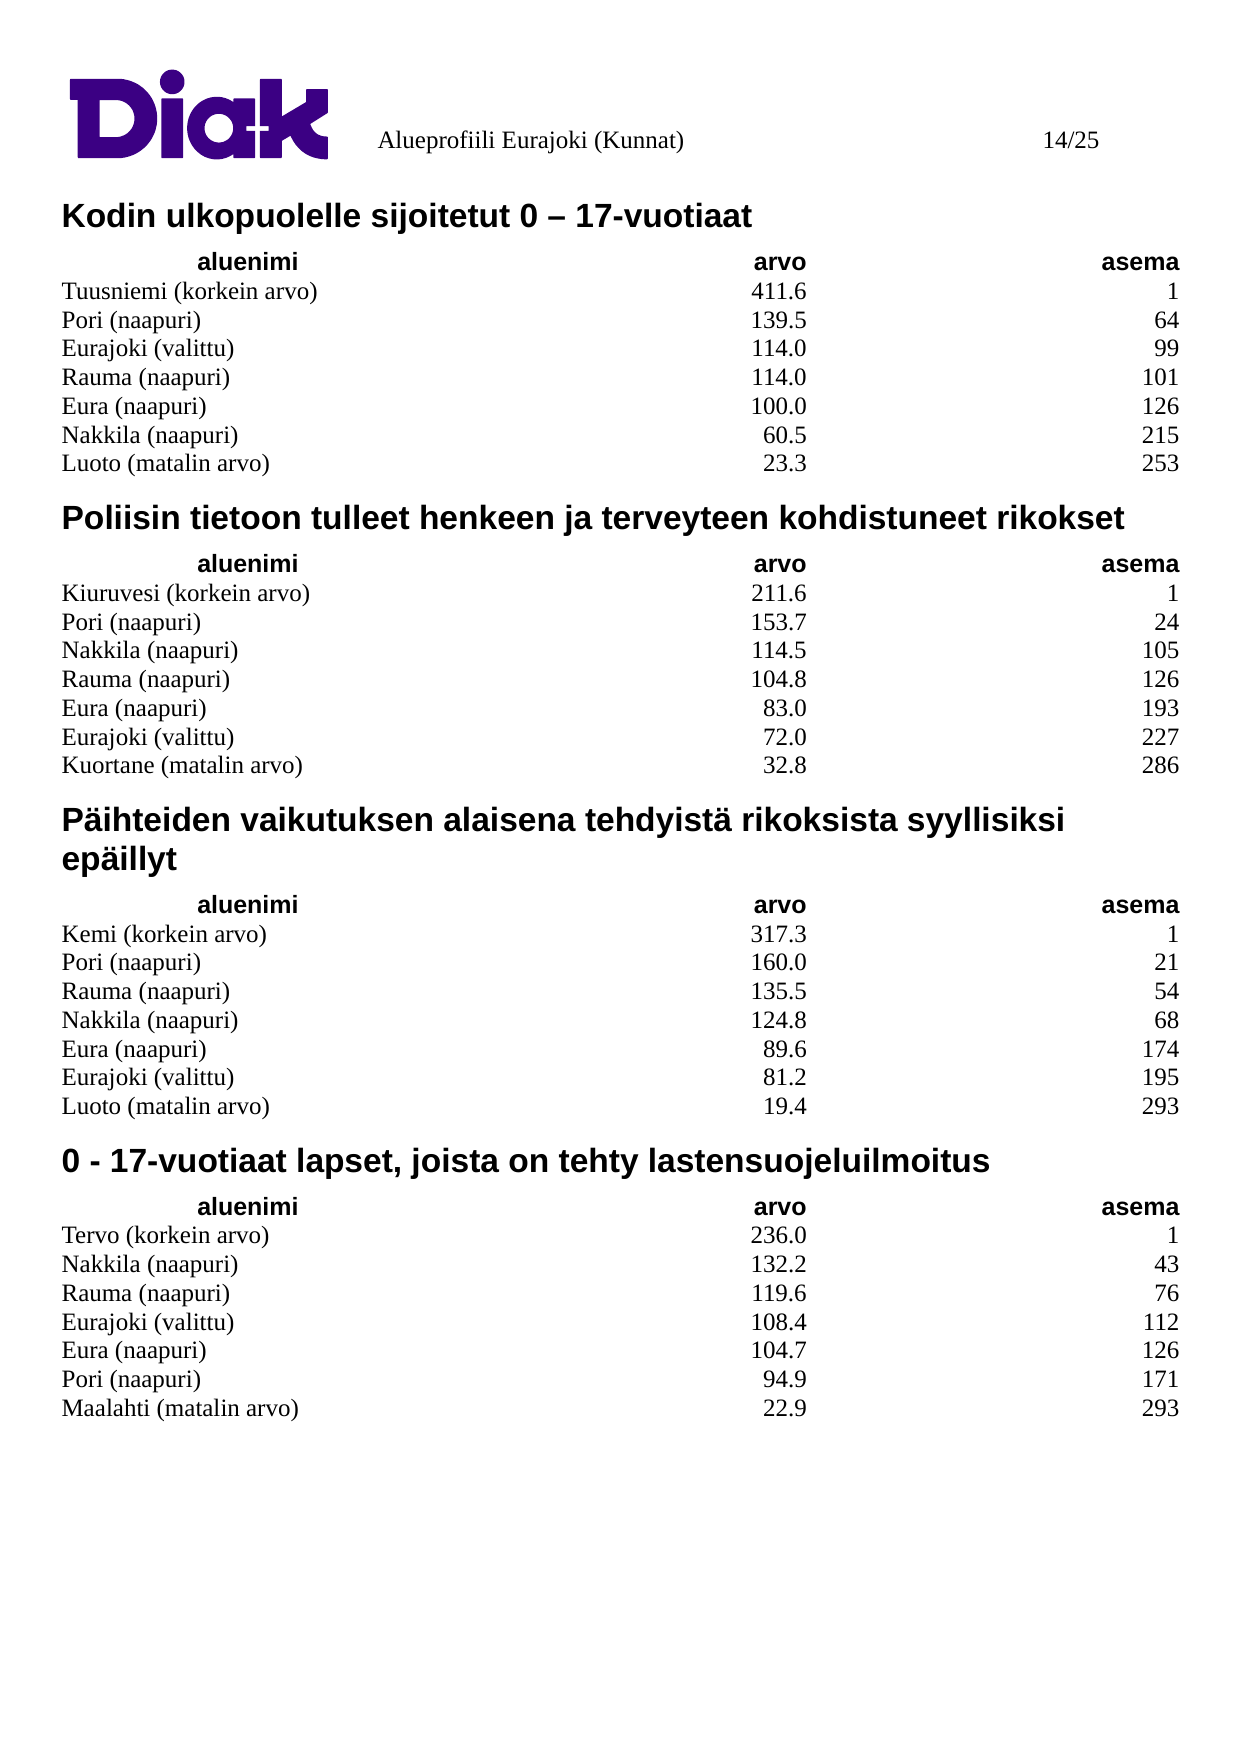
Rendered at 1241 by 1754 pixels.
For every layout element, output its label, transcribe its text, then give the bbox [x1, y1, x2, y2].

table_cell 94.9 [434, 1364, 806, 1393]
table_cell Eura (naapuri) [61, 1034, 434, 1062]
subtitle 0 - 17-vuotiaat lapset, joista on tehty lastensuojeluilmoitus [61, 1141, 1179, 1179]
table_cell 83.0 [434, 693, 806, 722]
table_cell 1 [806, 578, 1179, 607]
table_cell 100.0 [434, 391, 806, 420]
table_cell 72.0 [434, 722, 806, 751]
table_cell Nakkila (naapuri) [61, 636, 434, 664]
table_cell 160.0 [434, 948, 806, 976]
table_cell 253 [806, 449, 1179, 477]
table_header aluenimi [61, 1192, 434, 1221]
table_cell 108.4 [434, 1307, 806, 1336]
table_cell Pori (naapuri) [61, 305, 434, 333]
table_cell 104.7 [434, 1336, 806, 1364]
table_cell 293 [806, 1091, 1179, 1120]
table_header arvo [434, 1192, 806, 1221]
table_cell Eura (naapuri) [61, 391, 434, 420]
table_cell 286 [806, 751, 1179, 779]
table_cell 139.5 [434, 305, 806, 333]
table_cell 68 [806, 1005, 1179, 1034]
table_cell 112 [806, 1307, 1179, 1336]
table_header asema [806, 247, 1179, 276]
table_cell 99 [806, 334, 1179, 362]
table_cell Kiuruvesi (korkein arvo) [61, 578, 434, 607]
table_cell 317.3 [434, 919, 806, 947]
table_cell 76 [806, 1278, 1179, 1307]
table_cell 119.6 [434, 1278, 806, 1307]
table_cell Eurajoki (valittu) [61, 1063, 434, 1091]
subtitle Kodin ulkopuolelle sijoitetut 0 – 17-vuotiaat [61, 196, 1179, 235]
table_cell Luoto (matalin arvo) [61, 1091, 434, 1120]
table_header arvo [434, 247, 806, 276]
table_cell 411.6 [434, 276, 806, 305]
table_cell 1 [806, 1221, 1179, 1249]
table_cell 174 [806, 1034, 1179, 1062]
table_cell 60.5 [434, 420, 806, 448]
table_cell Kuortane (matalin arvo) [61, 751, 434, 779]
table_cell Rauma (naapuri) [61, 976, 434, 1005]
subtitle Poliisin tietoon tulleet henkeen ja terveyteen kohdistuneet rikokset [61, 498, 1179, 537]
table_cell Kemi (korkein arvo) [61, 919, 434, 947]
table_header asema [806, 1192, 1179, 1221]
table_cell Nakkila (naapuri) [61, 1005, 434, 1034]
table_cell 153.7 [434, 607, 806, 636]
table_cell 81.2 [434, 1063, 806, 1091]
table_cell Tuusniemi (korkein arvo) [61, 276, 434, 305]
table_header arvo [434, 549, 806, 578]
table_cell 124.8 [434, 1005, 806, 1034]
table_cell Pori (naapuri) [61, 607, 434, 636]
table_header aluenimi [61, 890, 434, 919]
table_cell Tervo (korkein arvo) [61, 1221, 434, 1249]
table_cell 104.8 [434, 664, 806, 693]
table_cell 126 [806, 664, 1179, 693]
table_cell Luoto (matalin arvo) [61, 449, 434, 477]
table_cell 1 [806, 919, 1179, 947]
table_cell 293 [806, 1393, 1179, 1422]
table_cell Pori (naapuri) [61, 1364, 434, 1393]
table_cell Nakkila (naapuri) [61, 1249, 434, 1278]
table_cell 236.0 [434, 1221, 806, 1249]
table_cell 1 [806, 276, 1179, 305]
table_cell Eurajoki (valittu) [61, 722, 434, 751]
table_cell 132.2 [434, 1249, 806, 1278]
table_header asema [806, 549, 1179, 578]
table_cell 211.6 [434, 578, 806, 607]
table_cell 114.0 [434, 334, 806, 362]
table_cell 195 [806, 1063, 1179, 1091]
table_cell Rauma (naapuri) [61, 362, 434, 391]
table_cell 43 [806, 1249, 1179, 1278]
table_cell Eura (naapuri) [61, 693, 434, 722]
table_cell Maalahti (matalin arvo) [61, 1393, 434, 1422]
table_cell 215 [806, 420, 1179, 448]
table_header aluenimi [61, 549, 434, 578]
table_cell 171 [806, 1364, 1179, 1393]
table_header arvo [434, 890, 806, 919]
table_cell 105 [806, 636, 1179, 664]
table_cell 21 [806, 948, 1179, 976]
table_cell 32.8 [434, 751, 806, 779]
table_cell 227 [806, 722, 1179, 751]
table_cell 114.5 [434, 636, 806, 664]
table_cell 19.4 [434, 1091, 806, 1120]
subtitle Päihteiden vaikutuksen alaisena tehdyistä rikoksista syyllisiksi epäillyt [61, 800, 1179, 877]
table_cell 193 [806, 693, 1179, 722]
table_cell Eurajoki (valittu) [61, 1307, 434, 1336]
table_cell Pori (naapuri) [61, 948, 434, 976]
table_cell 24 [806, 607, 1179, 636]
table_cell 126 [806, 391, 1179, 420]
table_cell Rauma (naapuri) [61, 1278, 434, 1307]
table_cell Rauma (naapuri) [61, 664, 434, 693]
table_cell Eura (naapuri) [61, 1336, 434, 1364]
table_cell Eurajoki (valittu) [61, 334, 434, 362]
table_cell Nakkila (naapuri) [61, 420, 434, 448]
table_cell 89.6 [434, 1034, 806, 1062]
table_header aluenimi [61, 247, 434, 276]
table_cell 23.3 [434, 449, 806, 477]
table_cell 135.5 [434, 976, 806, 1005]
table_cell 64 [806, 305, 1179, 333]
table_cell 22.9 [434, 1393, 806, 1422]
table_cell 101 [806, 362, 1179, 391]
table_cell 126 [806, 1336, 1179, 1364]
table_cell 54 [806, 976, 1179, 1005]
table_cell 114.0 [434, 362, 806, 391]
table_header asema [806, 890, 1179, 919]
